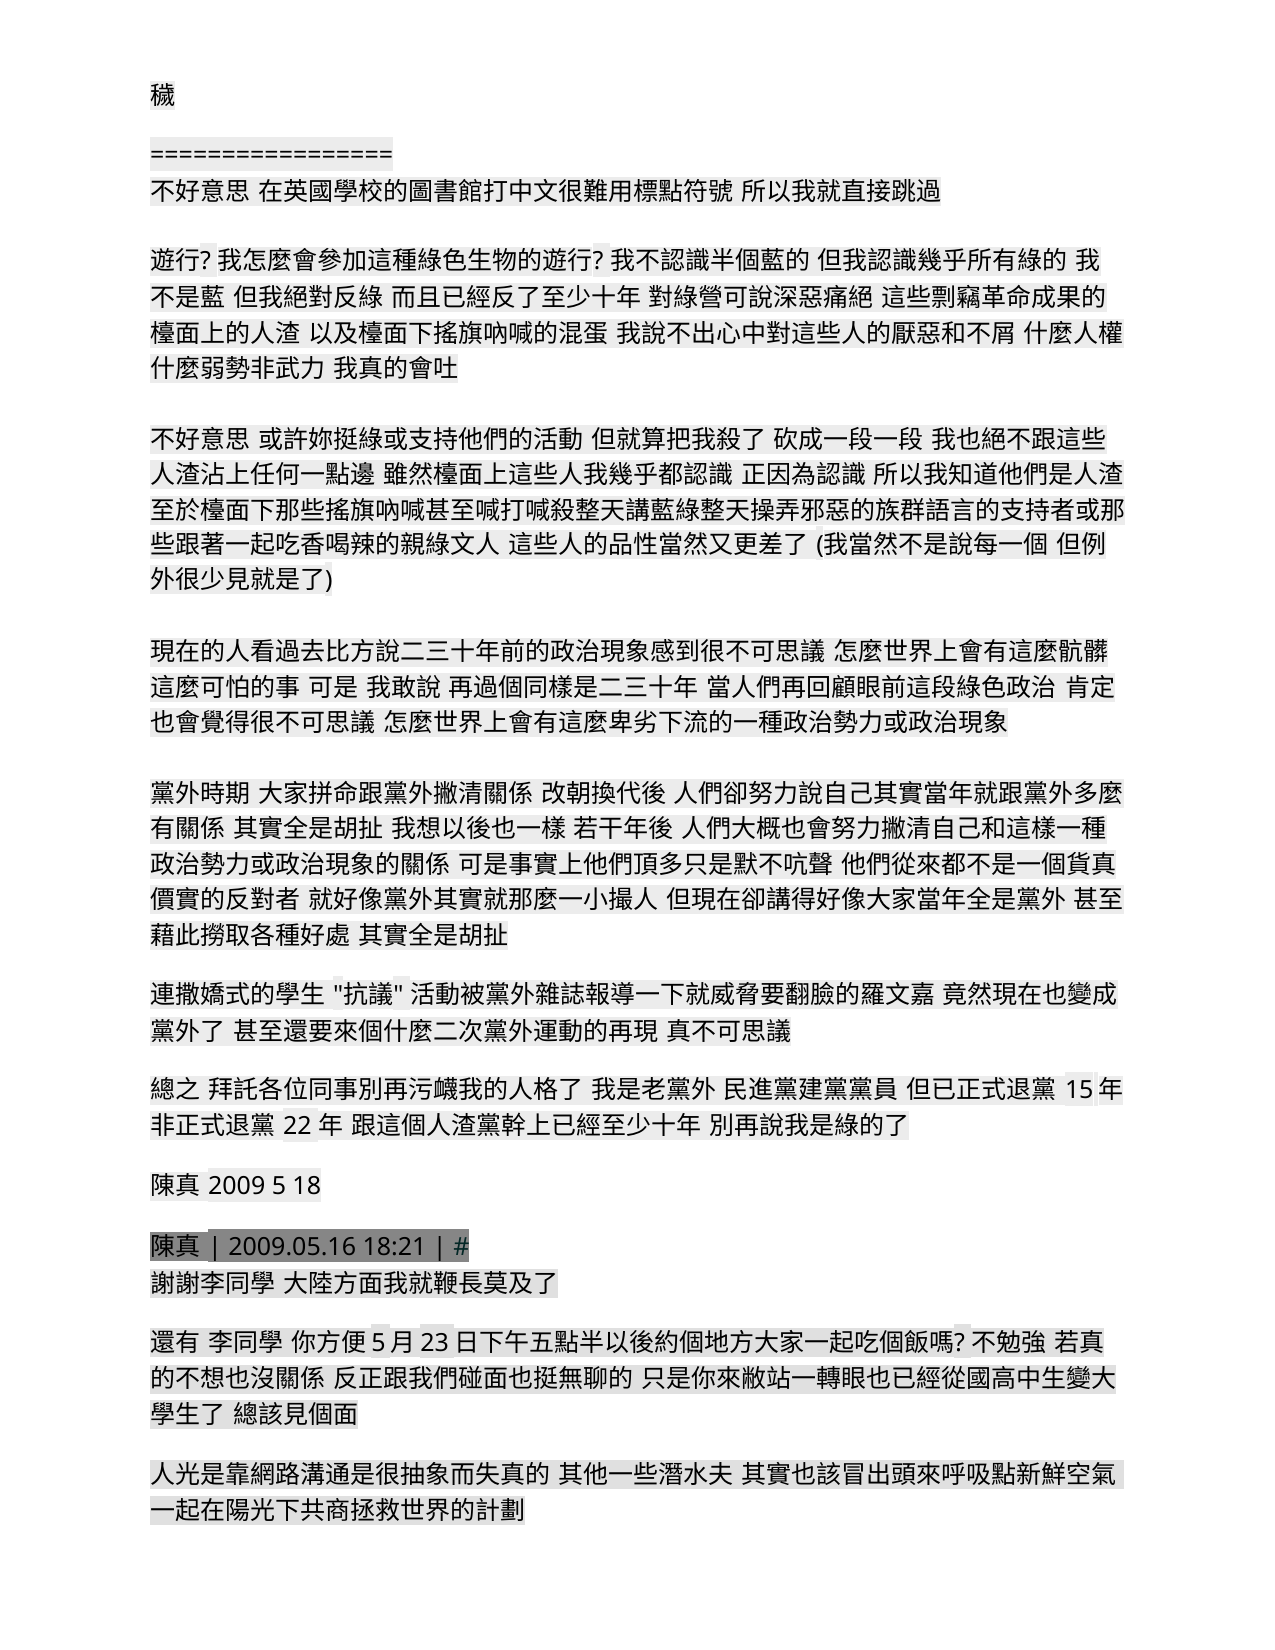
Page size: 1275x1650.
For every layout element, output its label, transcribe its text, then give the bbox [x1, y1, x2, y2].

text 陳真 2009 5 18 [150, 1167, 1125, 1202]
text 人光是靠網路溝通是很抽象而失真的 其他一些潛水夫 其實也該冒出頭來呼吸點新鮮空氣 一起在陽光下共商拯救世界的計劃 [150, 1454, 1125, 1525]
text 還有 李同學 你方便5月23日下午五點半以後約個地方大家一起吃個飯嗎? 不勉強 若真的不想也沒關係 反正跟我們碰面也挺無聊的 只是你來敝站一轉眼也已經從國高中生變大學生了 總該見個面 [150, 1323, 1125, 1429]
text 陳真 | 2009.05.16 18:21 | # [150, 1227, 1125, 1262]
text 連撒嬌式的學生 "抗議" 活動被黨外雜誌報導一下就威脅要翻臉的羅文嘉 竟然現在也變成黨外了 甚至還要來個什麼二次黨外運動的再現 真不可思議 [150, 975, 1125, 1046]
text 總之 拜託各位同事別再污衊我的人格了 我是老黨外 民進黨建黨黨員 但已正式退黨 15年 非正式退黨 22 年 跟這個人渣黨幹上已經至少十年 別再說我是綠的了 [150, 1071, 1125, 1142]
text ================= 不好意思 在英國學校的圖書館打中文很難用標點符號 所以我就直接跳過 遊行? 我怎麼會參加這種綠色生物的遊行? 我不認識半個藍的 但我認識幾乎所有綠的 我不是藍 但我絕對反綠 而且已經反了至少十年 對綠營可說深惡痛絕 這些剽竊革命成果的檯面上的人渣 以及檯面下搖旗吶喊的混蛋 我說不出心中對這些人的厭惡和不屑 什麼人權什麼弱勢非武力 我真的會吐 不好意思 或許妳挺綠或支持他們的活動 但就算把我殺了 砍成一段一段 我也絕不跟這些人渣沾上任何一點邊 雖然檯面上這些人我幾乎都認識 正因為認識 所以我知道他們是人渣 至於檯面下那些搖旗吶喊甚至喊打喊殺整天講藍綠整天操弄邪惡的族群語言的支持者或那些跟著一起吃香喝辣的親綠文人 這些人的品性當然又更差了 (我當然不是說每一個 但例外很少見就是了) 現在的人看過去比方說二三十年前的政治現象感到很不可思議 怎麼世界上會有這麼骯髒這麼可怕的事 可是 我敢說 再過個同樣是二三十年 當人們再回顧眼前這段綠色政治 肯定也會覺得很不可思議 怎麼世界上會有這麼卑劣下流的一種政治勢力或政治現象 黨外時期 大家拼命跟黨外撇清關係 改朝換代後 人們卻努力說自己其實當年就跟黨外多麼有關係 其實全是胡扯 我想以後也一樣 若干年後 人們大概也會努力撇清自己和這樣一種政治勢力或政治現象的關係 可是事實上他們頂多只是默不吭聲 他們從來都不是一個貨真價實的反對者 就好像黨外其實就那麼一小撮人 但現在卻講得好像大家當年全是黨外 甚至藉此撈取各種好處 其實全是胡扯 [150, 135, 1125, 950]
text 謝謝李同學 大陸方面我就鞭長莫及了 [150, 1262, 1125, 1298]
text 穢 [150, 75, 1125, 110]
